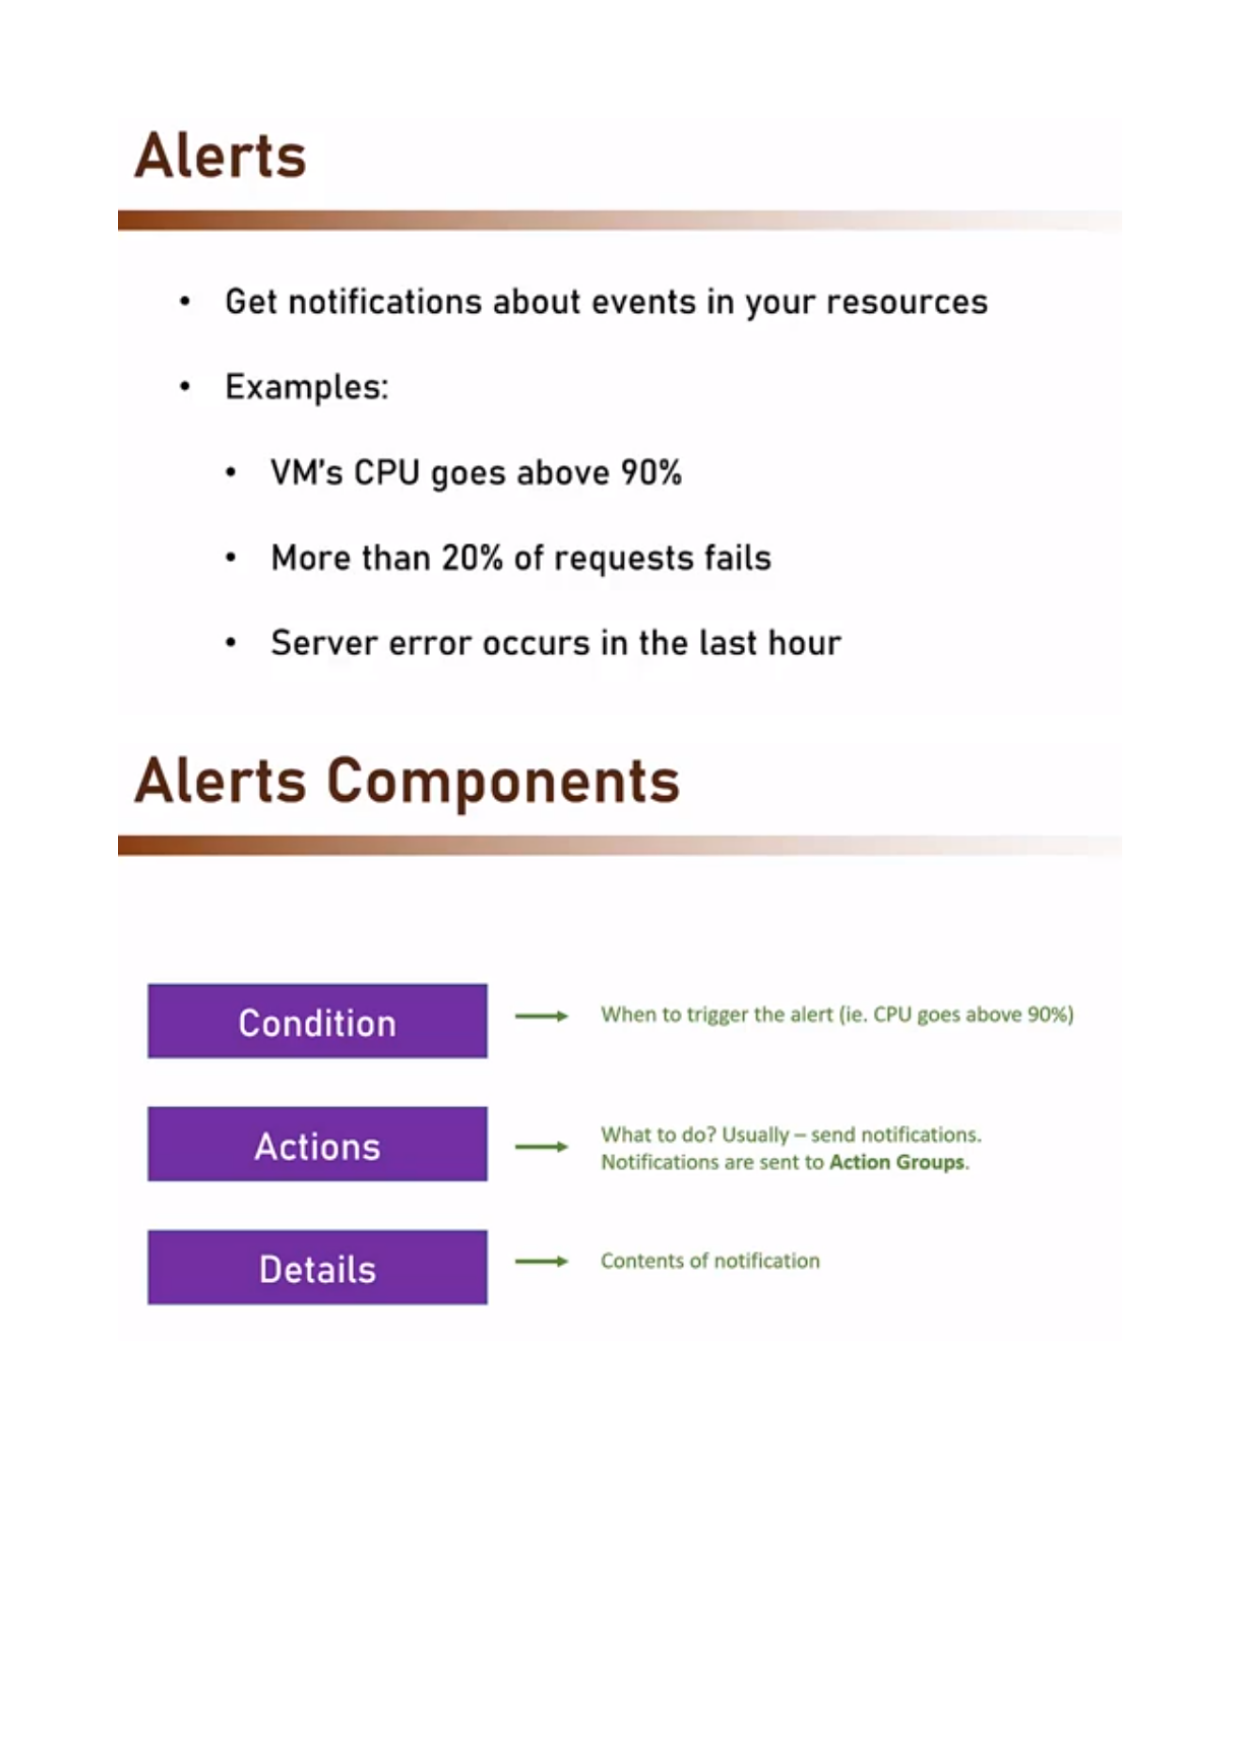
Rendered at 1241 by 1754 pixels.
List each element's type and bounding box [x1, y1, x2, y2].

picture [118, 118, 1123, 715]
picture [118, 743, 1123, 1341]
